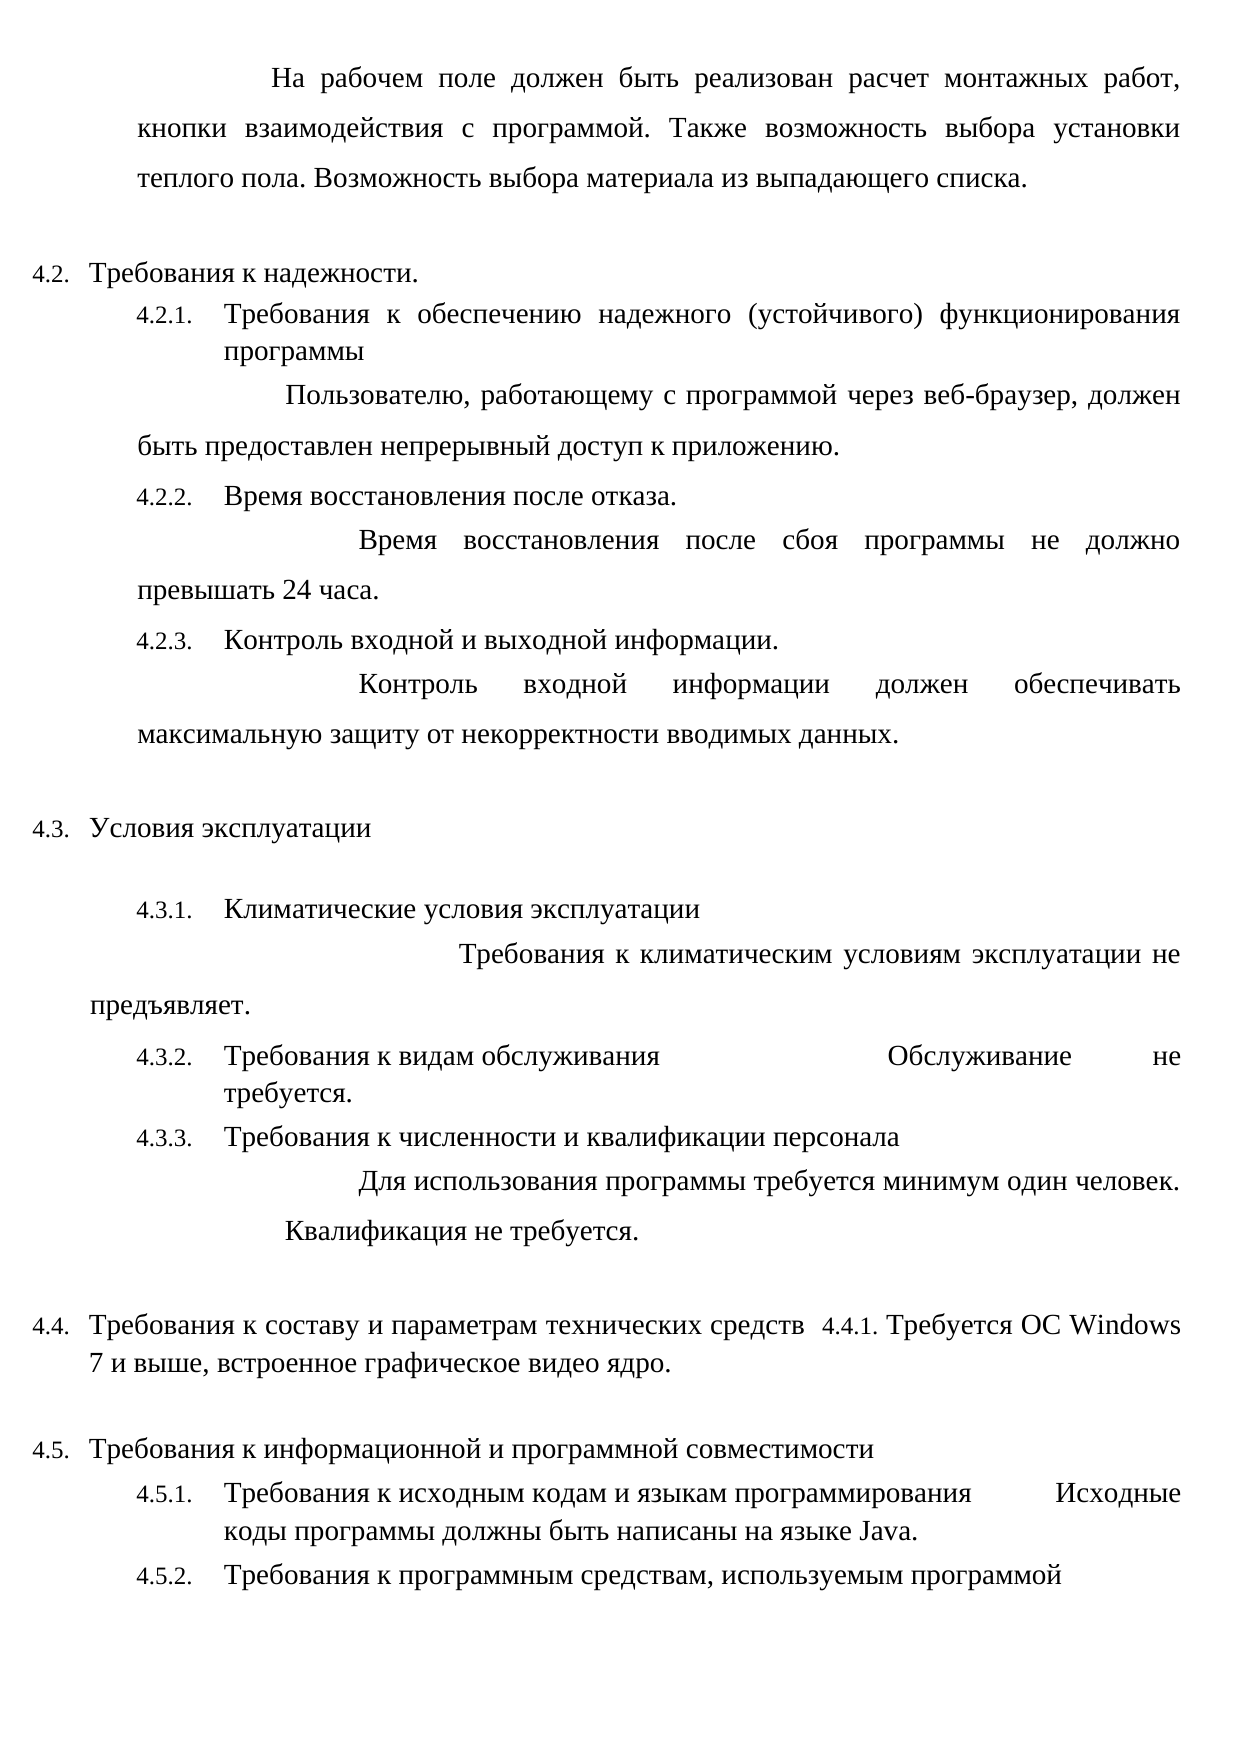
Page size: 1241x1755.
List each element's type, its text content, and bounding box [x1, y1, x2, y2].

list Время восстановления после отказа. [136, 478, 1181, 511]
list Требования к составу и параметрам технических средств 4.4.1. Требуется ОС Windows 7 и выше, встроенное графическое видео ядро. [32, 1307, 1181, 1378]
text Время восстановления после сбоя программы не должно превышать 24 часа. [137, 522, 1181, 606]
text Требования к климатическим условиям эксплуатации не предъявляет. [90, 935, 1181, 1021]
text Для использования программы требуется минимум один человек. Квалификация не требуется. [137, 1163, 1181, 1247]
list Требования к исходным кодам и языкам программирования Исходные коды программы должны быть написаны на языке Java. [136, 1476, 1181, 1547]
text Контроль входной информации должен обеспечивать максимальную защиту от некорректности вводимых данных. [137, 666, 1181, 750]
list Требования к видам обслуживания Обслуживание не требуется. [136, 1038, 1181, 1109]
list Требования к программным средствам, используемым программой [136, 1557, 1181, 1590]
list Требования к информационной и программной совместимости [32, 1432, 1181, 1465]
list Контроль входной и выходной информации. [136, 622, 1181, 656]
list Требования к обеспечению надежного (устойчивого) функционирования программы [136, 296, 1181, 367]
list Условия эксплуатации [32, 810, 1181, 843]
text Пользователю, работающему с программой через веб-браузер, должен быть предоставлен непрерывный доступ к приложению. [137, 377, 1181, 461]
list Климатические условия эксплуатации [136, 891, 1181, 925]
text На рабочем поле должен быть реализован расчет монтажных работ, кнопки взаимодействия с программой. Также возможность выбора установки теплого пола. Возможность выбора материала из выпадающего списка. [137, 60, 1181, 194]
list Требования к численности и квалификации персонала [136, 1119, 1181, 1153]
list Требования к надежности. [32, 255, 1181, 289]
